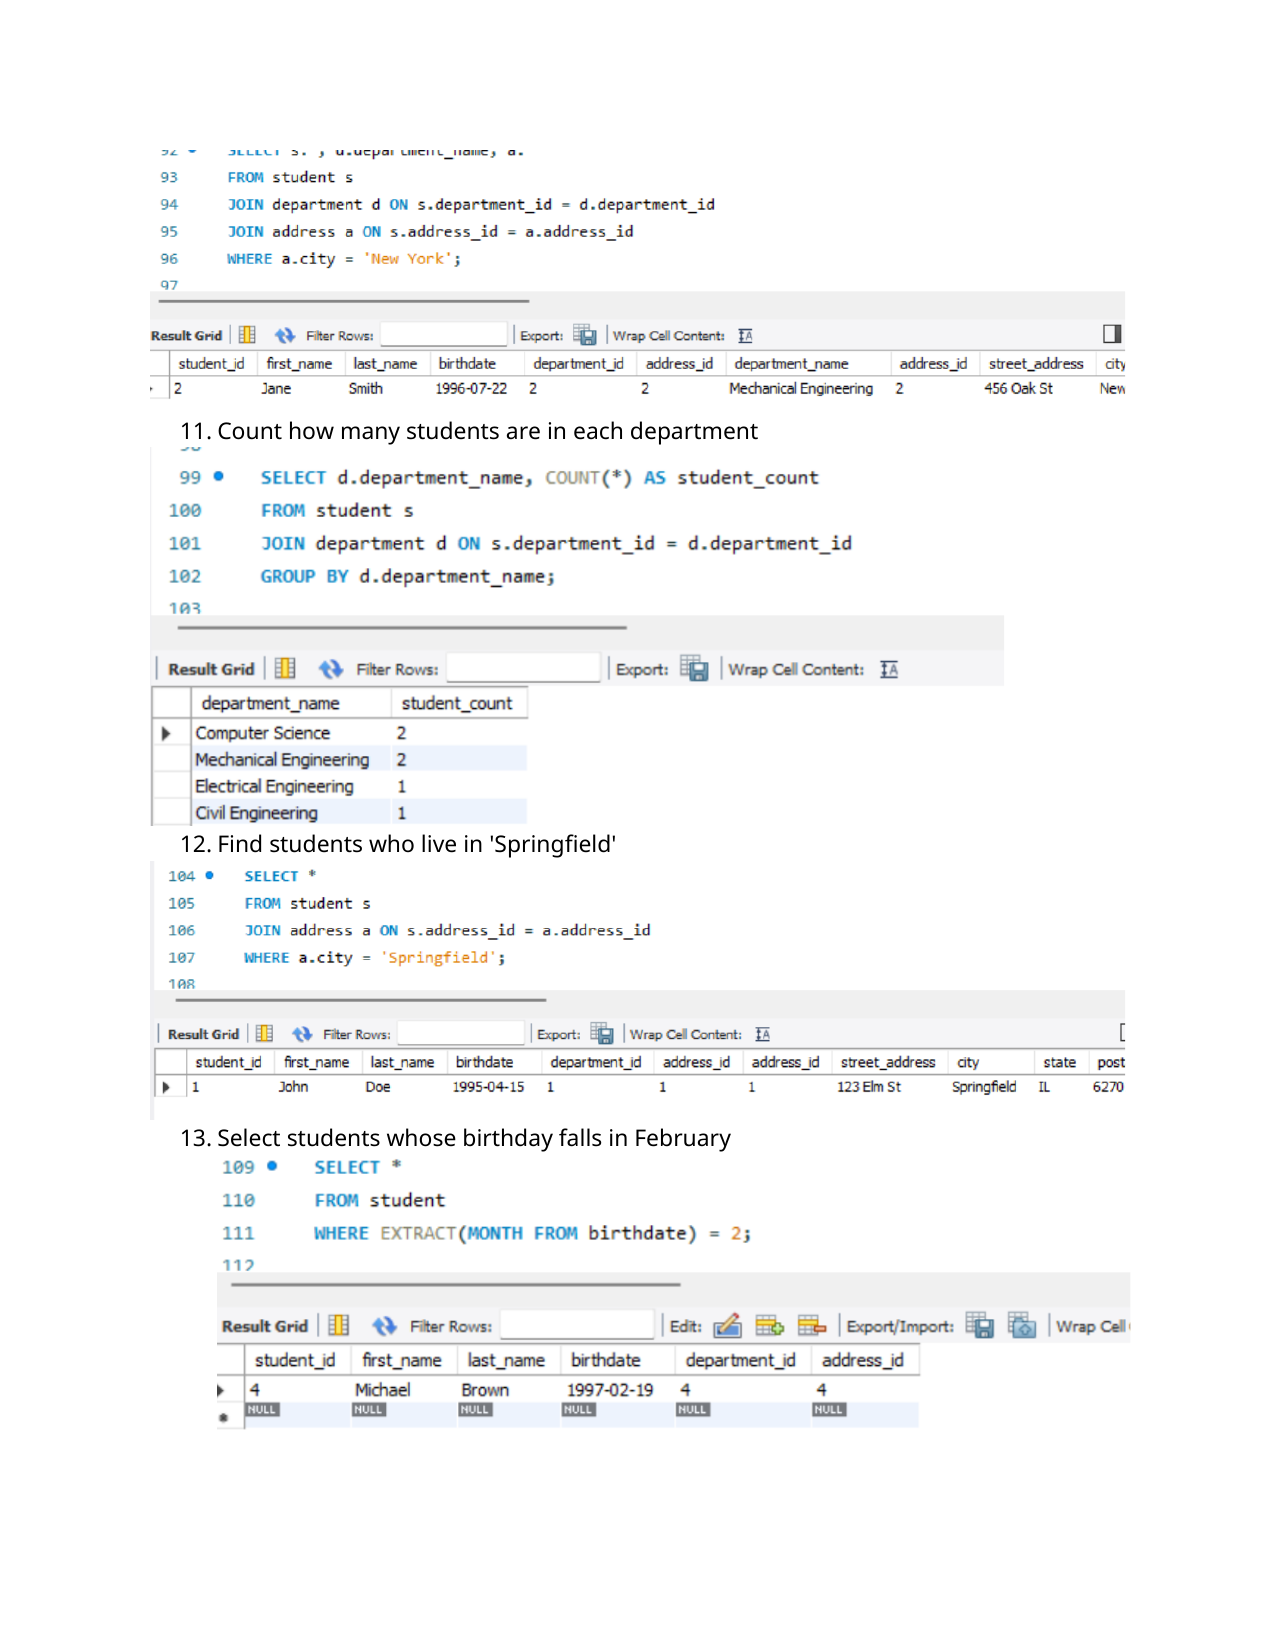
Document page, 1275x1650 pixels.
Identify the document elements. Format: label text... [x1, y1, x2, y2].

list Count how many students are in each department [179, 415, 1125, 446]
list Find students who live in 'Springfield' [179, 828, 1125, 859]
list Select students whose birthday falls in February [179, 1122, 1125, 1153]
